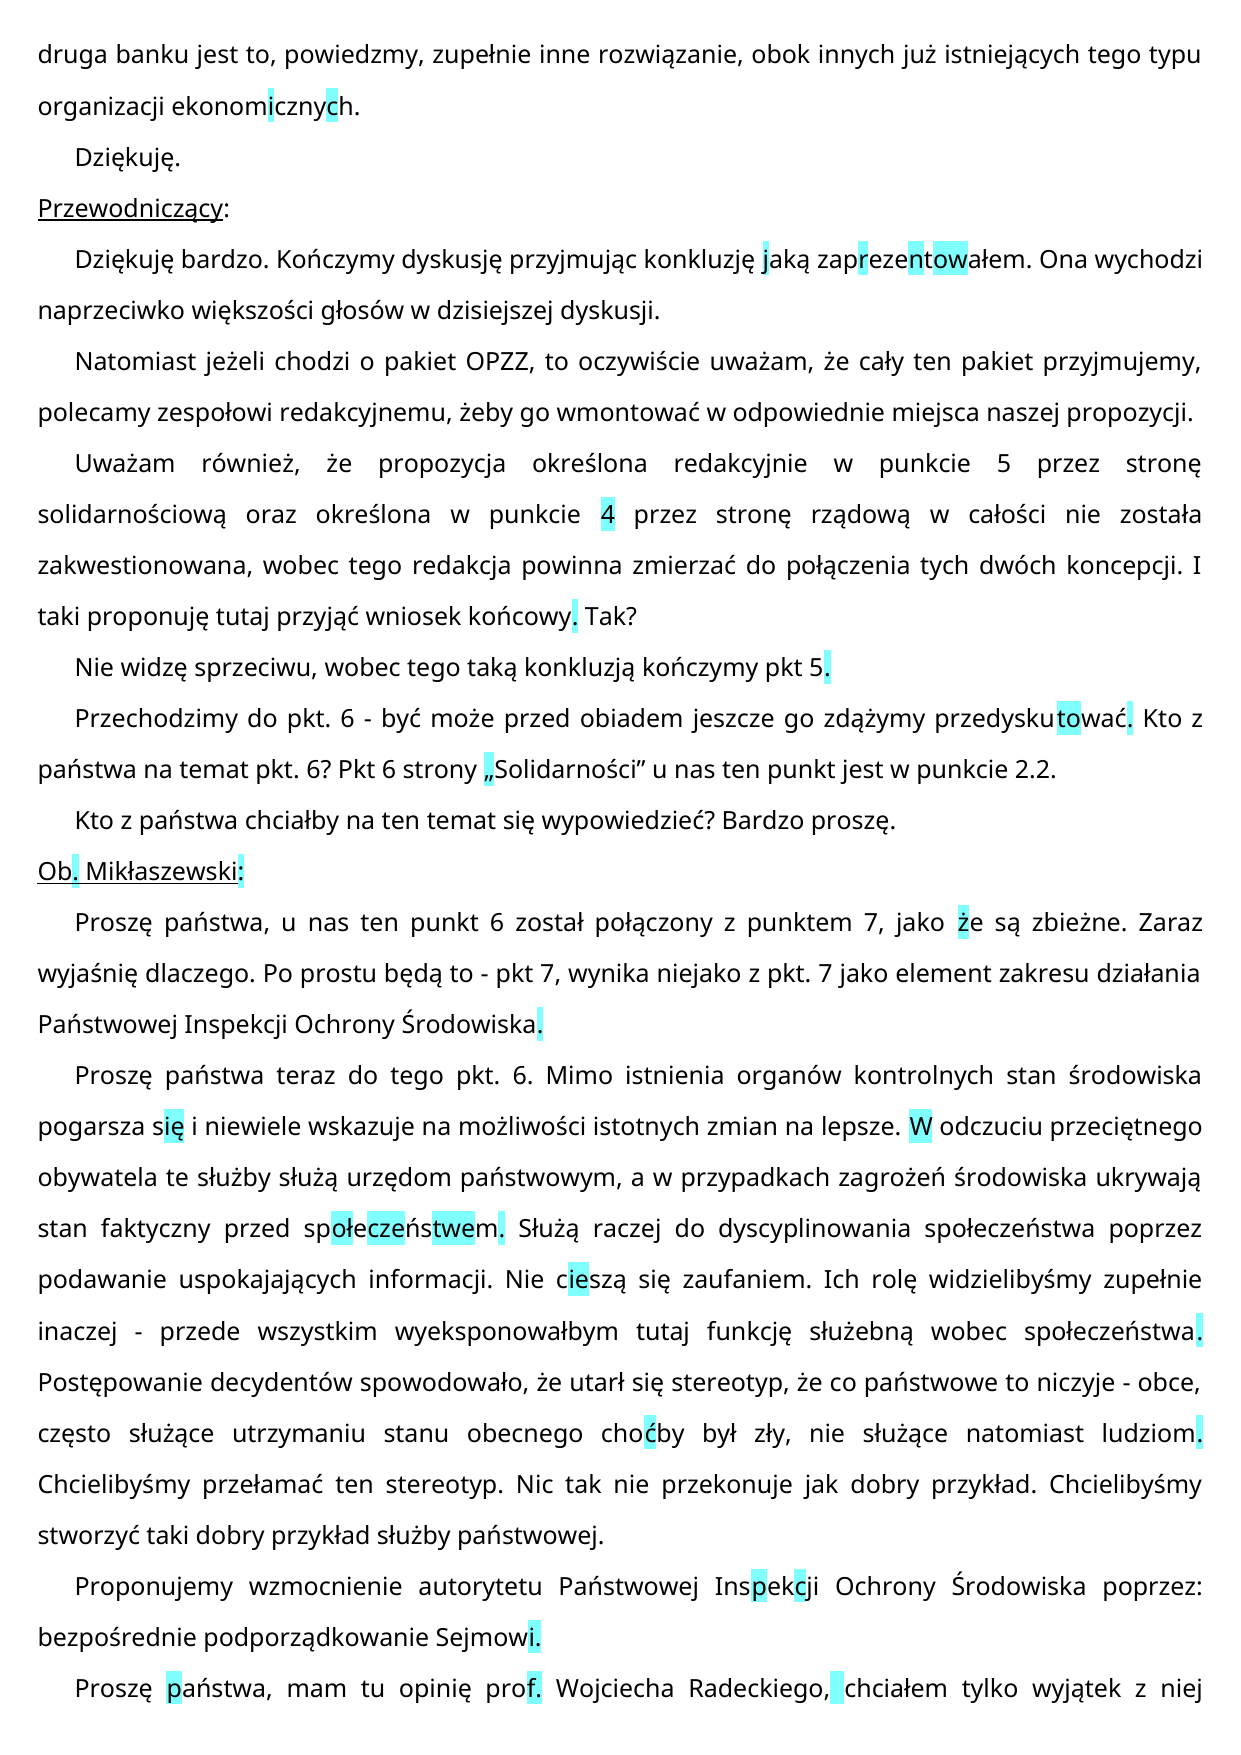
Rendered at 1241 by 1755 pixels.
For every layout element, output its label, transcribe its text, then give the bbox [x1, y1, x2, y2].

text Przewodniczący: [37, 190, 1203, 224]
text druga banku jest to, powiedzmy, zupełnie inne rozwiązanie, obok innych już istniejących tego typu organizacji ekonomicznych. [37, 37, 1203, 122]
text Dziękuję. [37, 139, 1203, 173]
text Przechodzimy do pkt. 6 - być może przed obiadem jeszcze go zdążymy przedyskutować. Kto z państwa na temat pkt. 6? Pkt 6 strony „Solidarności” u nas ten punkt jest w punkcie 2.2. [37, 701, 1203, 786]
text Kto z państwa chciałby na ten temat się wypowiedzieć? Bardzo proszę. [37, 803, 1203, 837]
text Uważam również, że propozycja określona redakcyjnie w punkcie 5 przez stronę solidarnościową oraz określona w punkcie 4 przez stronę rządową w całości nie została zakwestionowana, wobec tego redakcja powinna zmierzać do połączenia tych dwóch koncepcji. I taki proponuję tutaj przyjąć wniosek końcowy. Tak? [37, 446, 1203, 633]
text Ob. Mikłaszewski: [37, 854, 1203, 888]
text Natomiast jeżeli chodzi o pakiet OPZZ, to oczywiście uważam, że cały ten pakiet przyjmujemy, polecamy zespołowi redakcyjnemu, żeby go wmontować w odpowiednie miejsca naszej propozycji. [37, 343, 1203, 428]
text Proponujemy wzmocnienie autorytetu Państwowej Inspekcji Ochrony Środowiska poprzez: bezpośrednie podporządkowanie Sejmowi. [37, 1568, 1203, 1653]
text Proszę państwa, u nas ten punkt 6 został połączony z punktem 7, jako że są zbieżne. Zaraz wyjaśnię dlaczego. Po prostu będą to - pkt 7, wynika niejako z pkt. 7 jako element zakresu działania Państwowej Inspekcji Ochrony Środowiska. [37, 905, 1203, 1041]
text Nie widzę sprzeciwu, wobec tego taką konkluzją kończymy pkt 5. [37, 650, 1203, 684]
text Proszę państwa teraz do tego pkt. 6. Mimo istnienia organów kontrolnych stan środowiska pogarsza się i niewiele wskazuje na możliwości istotnych zmian na lepsze. W odczuciu przeciętnego obywatela te służby służą urzędom państwowym, a w przypadkach zagrożeń środowiska ukrywają stan faktyczny przed społeczeństwem. Służą raczej do dyscyplinowania społeczeństwa poprzez podawanie uspokajających informacji. Nie cieszą się zaufaniem. Ich rolę widzielibyśmy zupełnie inaczej - przede wszystkim wyeksponowałbym tutaj funkcję służebną wobec społeczeństwa. Postępowanie decydentów spowodowało, że utarł się stereotyp, że co państwowe to niczyje - obce, często służące utrzymaniu stanu obecnego choćby był zły, nie służące natomiast ludziom. Chcielibyśmy przełamać ten stereotyp. Nic tak nie przekonuje jak dobry przykład. Chcielibyśmy stworzyć taki dobry przykład służby państwowej. [37, 1058, 1203, 1551]
text Dziękuję bardzo. Kończymy dyskusję przyjmując konkluzję jaką zaprezentowałem. Ona wychodzi naprzeciwko większości głosów w dzisiejszej dyskusji. [37, 241, 1203, 326]
text Proszę państwa, mam tu opinię prof. Wojciecha Radeckiego, chciałem tylko wyjątek z niej [37, 1671, 1203, 1704]
